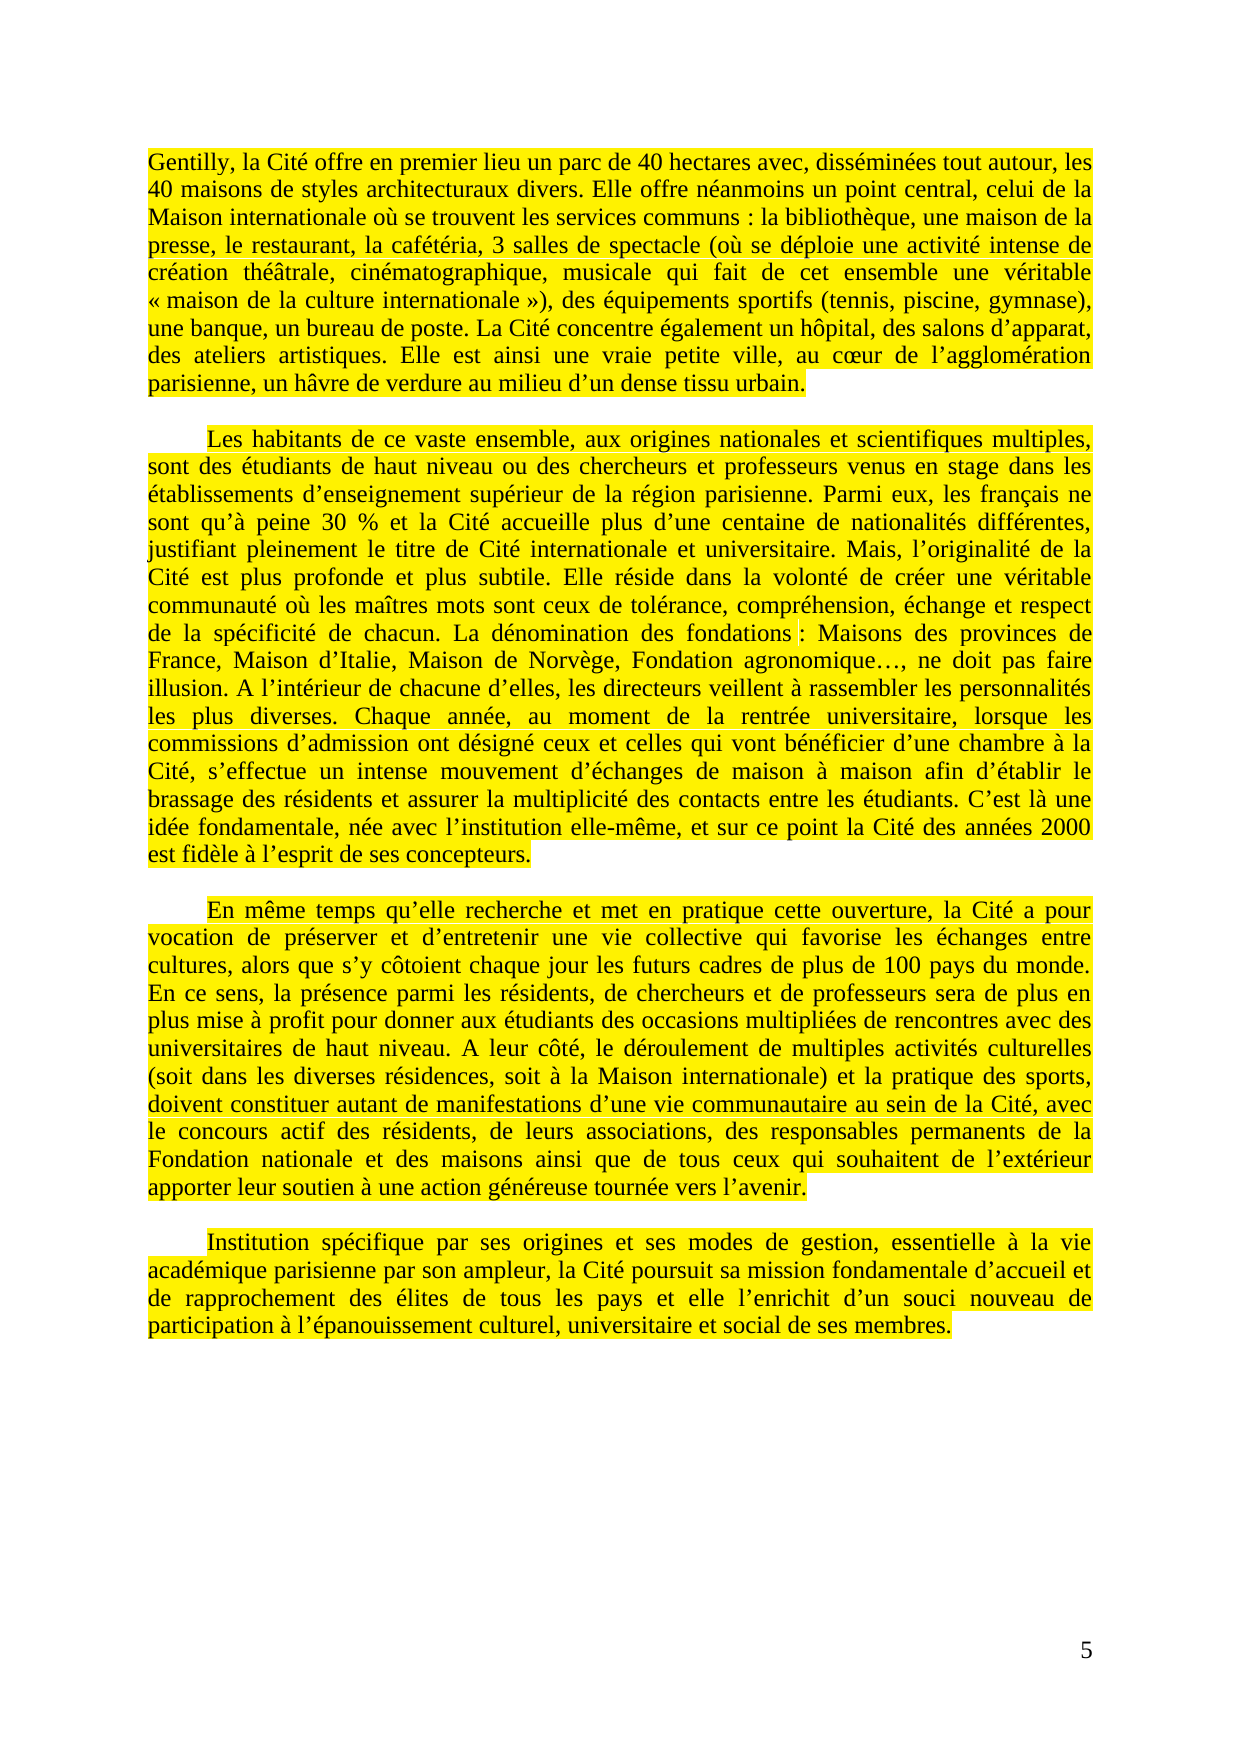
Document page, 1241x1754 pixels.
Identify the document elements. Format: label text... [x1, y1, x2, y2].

text Les habitants de ce vaste ensemble, aux origines nationales et scientifiques multiples, sont des étudiants de haut niveau ou des chercheurs et professeurs venus en stage dans les établissements d’enseignement supérieur de la région parisienne. Parmi eux, les français ne sont qu’à peine 30 % et la Cité accueille plus d’une centaine de nationalités différentes, justifiant pleinement le titre de Cité internationale et universitaire. Mais, l’originalité de la Cité est plus profonde et plus subtile. Elle réside dans la volonté de créer une véritable communauté où les maîtres mots sont ceux de tolérance, compréhension, échange et respect de la spécificité de chacun. La dénomination des fondations : Maisons des provinces de France, Maison d’Italie, Maison de Norvège, Fondation agronomique…, ne doit pas faire illusion. A l’intérieur de chacune d’elles, les directeurs veillent à rassembler les personnalités les plus diverses. Chaque année, au moment de la rentrée universitaire, lorsque les commissions d’admission ont désigné ceux et celles qui vont bénéficier d’une chambre à la Cité, s’effectue un intense mouvement d’échanges de maison à maison afin d’établir le brassage des résidents et assurer la multiplicité des contacts entre les étudiants. C’est là une idée fondamentale, née avec l’institution elle-même, et sur ce point la Cité des années 2000 est fidèle à l’esprit de ses concepteurs. [148, 425, 1093, 868]
text Institution spécifique par ses origines et ses modes de gestion, essentielle à la vie académique parisienne par son ampleur, la Cité poursuit sa mission fondamentale d’accueil et de rapprochement des élites de tous les pays et elle l’enrichit d’un souci nouveau de participation à l’épanouissement culturel, universitaire et social de ses membres. [148, 1228, 1093, 1339]
text Gentilly, la Cité offre en premier lieu un parc de 40 hectares avec, disséminées tout autour, les 40 maisons de styles architecturaux divers. Elle offre néanmoins un point central, celui de la Maison internationale où se trouvent les services communs : la bibliothèque, une maison de la presse, le restaurant, la cafétéria, 3 salles de spectacle (où se déploie une activité intense de création théâtrale, cinématographique, musicale qui fait de cet ensemble une véritable « maison de la culture internationale »), des équipements sportifs (tennis, piscine, gymnase), une banque, un bureau de poste. La Cité concentre également un hôpital, des salons d’apparat, des ateliers artistiques. Elle est ainsi une vraie petite ville, au cœur de l’agglomération parisienne, un hâvre de verdure au milieu d’un dense tissu urbain. [148, 148, 1093, 397]
text En même temps qu’elle recherche et met en pratique cette ouverture, la Cité a pour vocation de préserver et d’entretenir une vie collective qui favorise les échanges entre cultures, alors que s’y côtoient chaque jour les futurs cadres de plus de 100 pays du monde. En ce sens, la présence parmi les résidents, de chercheurs et de professeurs sera de plus en plus mise à profit pour donner aux étudiants des occasions multipliées de rencontres avec des universitaires de haut niveau. A leur côté, le déroulement de multiples activités culturelles (soit dans les diverses résidences, soit à la Maison internationale) et la pratique des sports, doivent constituer autant de manifestations d’une vie communautaire au sein de la Cité, avec le concours actif des résidents, de leurs associations, des responsables permanents de la Fondation nationale et des maisons ainsi que de tous ceux qui souhaitent de l’extérieur apporter leur soutien à une action généreuse tournée vers l’avenir. [148, 896, 1093, 1201]
